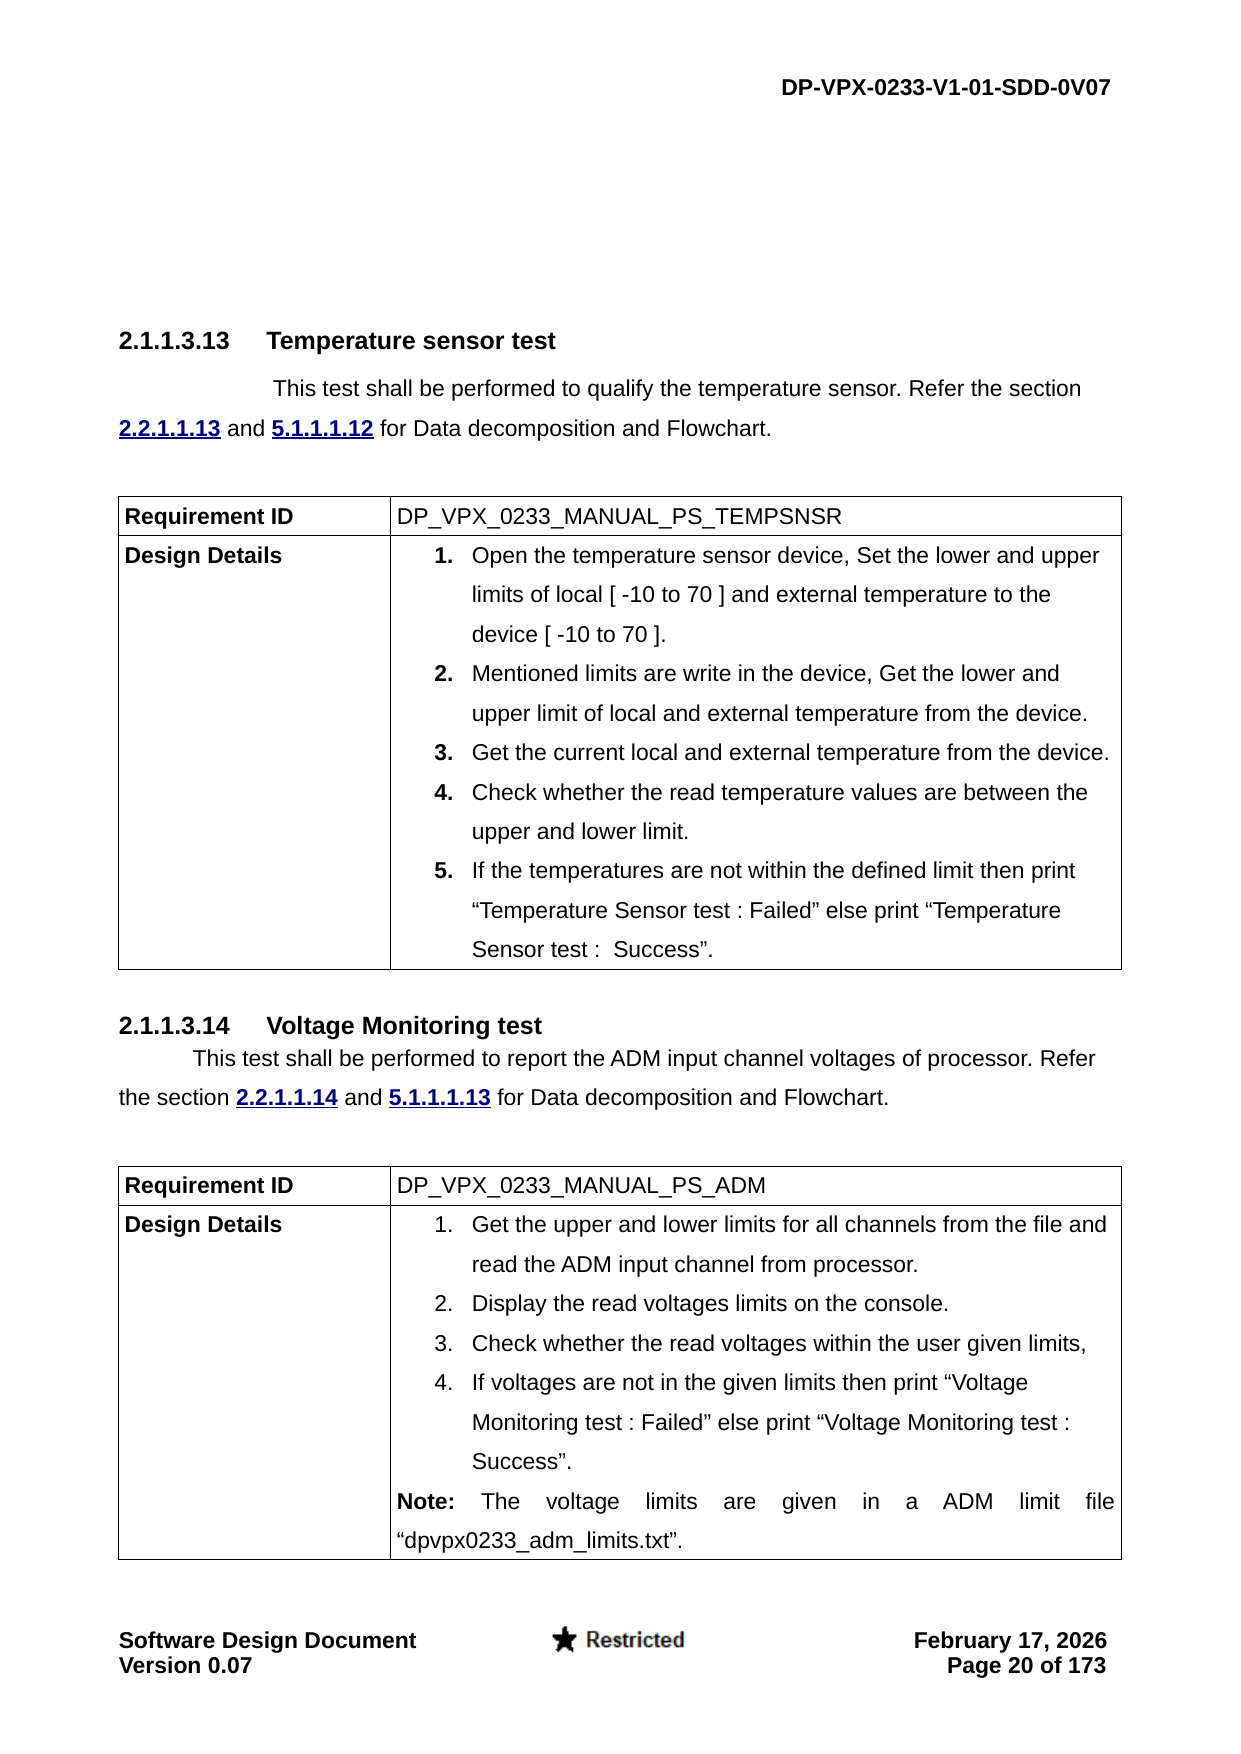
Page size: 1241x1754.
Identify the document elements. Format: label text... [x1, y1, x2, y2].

text This test shall be performed to report the ADM input channel voltages of processor. Refer the section 2.2.1.1.14 and 5.1.1.1.13 for Data decomposition and Flowchart. [118, 1045, 1122, 1111]
table_header Requirement ID [119, 1167, 390, 1204]
table_header DP_VPX_0233_MANUAL_PS_TEMPSNSR [391, 497, 1121, 535]
table_cell Design Details [119, 1206, 390, 1559]
table_header Requirement ID [119, 497, 390, 535]
picture [542, 1617, 698, 1662]
table_cell Get the upper and lower limits for all channels from the file and read the ADM input channel from processor. Display the read voltages limits on the console. Check whether the read voltages within the user given limits, If voltages are not in the given limits then print “Voltage Monitoring test : Failed” else print “Voltage Monitoring test : Success”. Note: The voltage limits are given in a ADM limit file “dpvpx0233_adm_limits.txt”. [391, 1206, 1121, 1559]
table_header DP_VPX_0233_MANUAL_PS_ADM [391, 1167, 1121, 1204]
subtitle Temperature sensor test [118, 326, 1122, 355]
text This test shall be performed to qualify the temperature sensor. Refer the section 2.2.1.1.13 and 5.1.1.1.12 for Data decomposition and Flowchart. [118, 375, 1122, 441]
table_cell Open the temperature sensor device, Set the lower and upper limits of local [ -10 to 70 ] and external temperature to the device [ -10 to 70 ]. Mentioned limits are write in the device, Get the lower and upper limit of local and external temperature from the device. Get the current local and external temperature from the device. Check whether the read temperature values are between the upper and lower limit. If the temperatures are not within the defined limit then print “Temperature Sensor test : Failed” else print “Temperature Sensor test : Success”. [391, 536, 1121, 968]
table_cell Design Details [119, 536, 390, 968]
subtitle Voltage Monitoring test [118, 1016, 1122, 1039]
